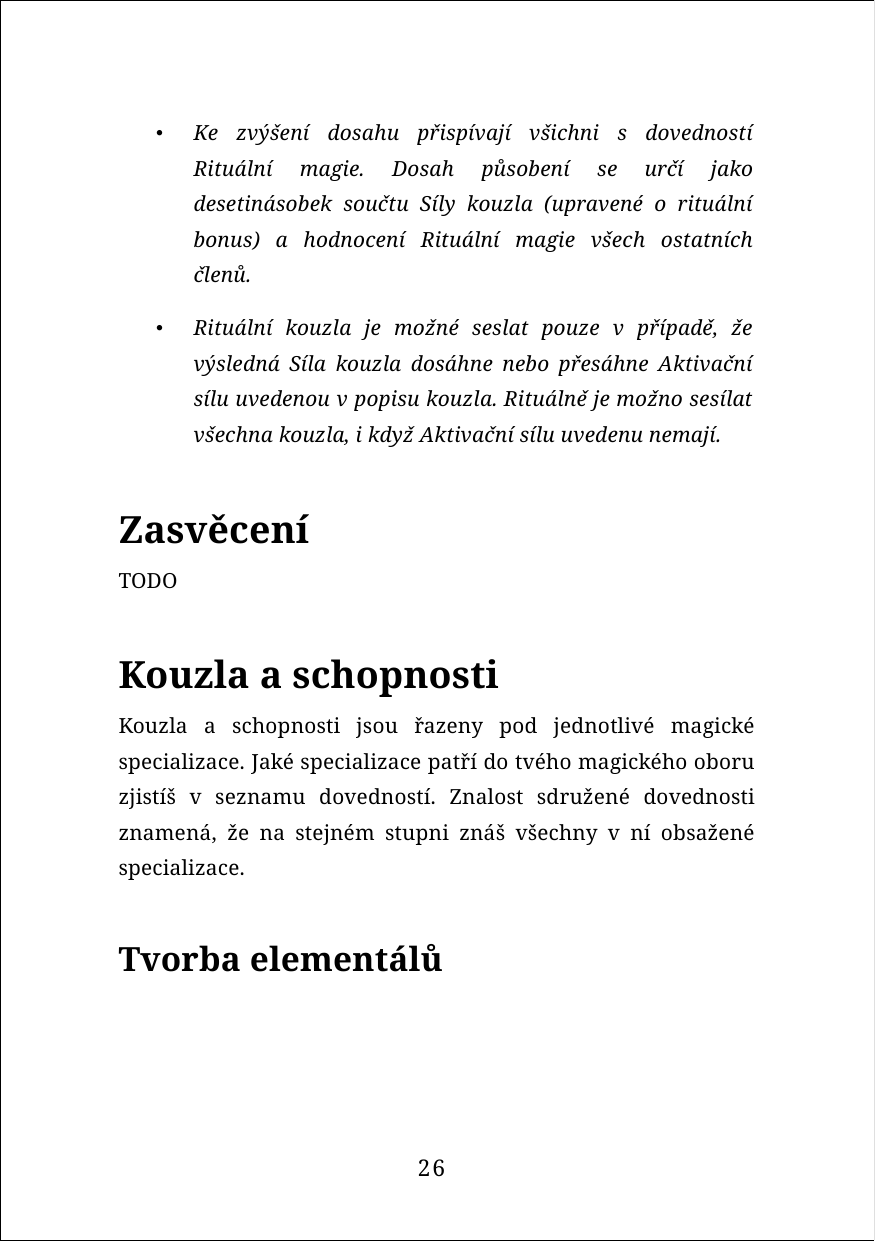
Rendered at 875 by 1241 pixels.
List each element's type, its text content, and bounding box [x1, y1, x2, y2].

subtitle Tvorba elementálů [118, 936, 756, 982]
list Rituální kouzla je možné seslat pouze v případě, že výsledná Síla kouzla dosáhne nebo přesáhne Aktivační sílu uvedenou v popisu kouzla. Rituálně je možno sesílat všechna kouzla, i když Aktivační sílu uvedenu nemají. [156, 313, 756, 448]
subtitle Kouzla a schopnosti [118, 648, 756, 699]
text Kouzla a schopnosti jsou řazeny pod jednotlivé magické specializace. Jaké specializace patří do tvého magického oboru zjistíš v seznamu dovedností. Znalost sdružené dovednosti znamená, že na stejném stupni znáš všechny v ní obsažené specializace. [118, 711, 756, 882]
subtitle Zasvěcení [118, 503, 756, 554]
text TODO [118, 566, 756, 594]
list Ke zvýšení dosahu přispívají všichni s dovedností Rituální magie. Dosah působení se určí jako desetinásobek součtu Síly kouzla (upravené o rituální bonus) a hodnocení Rituální magie všech ostatních členů. [156, 118, 756, 289]
